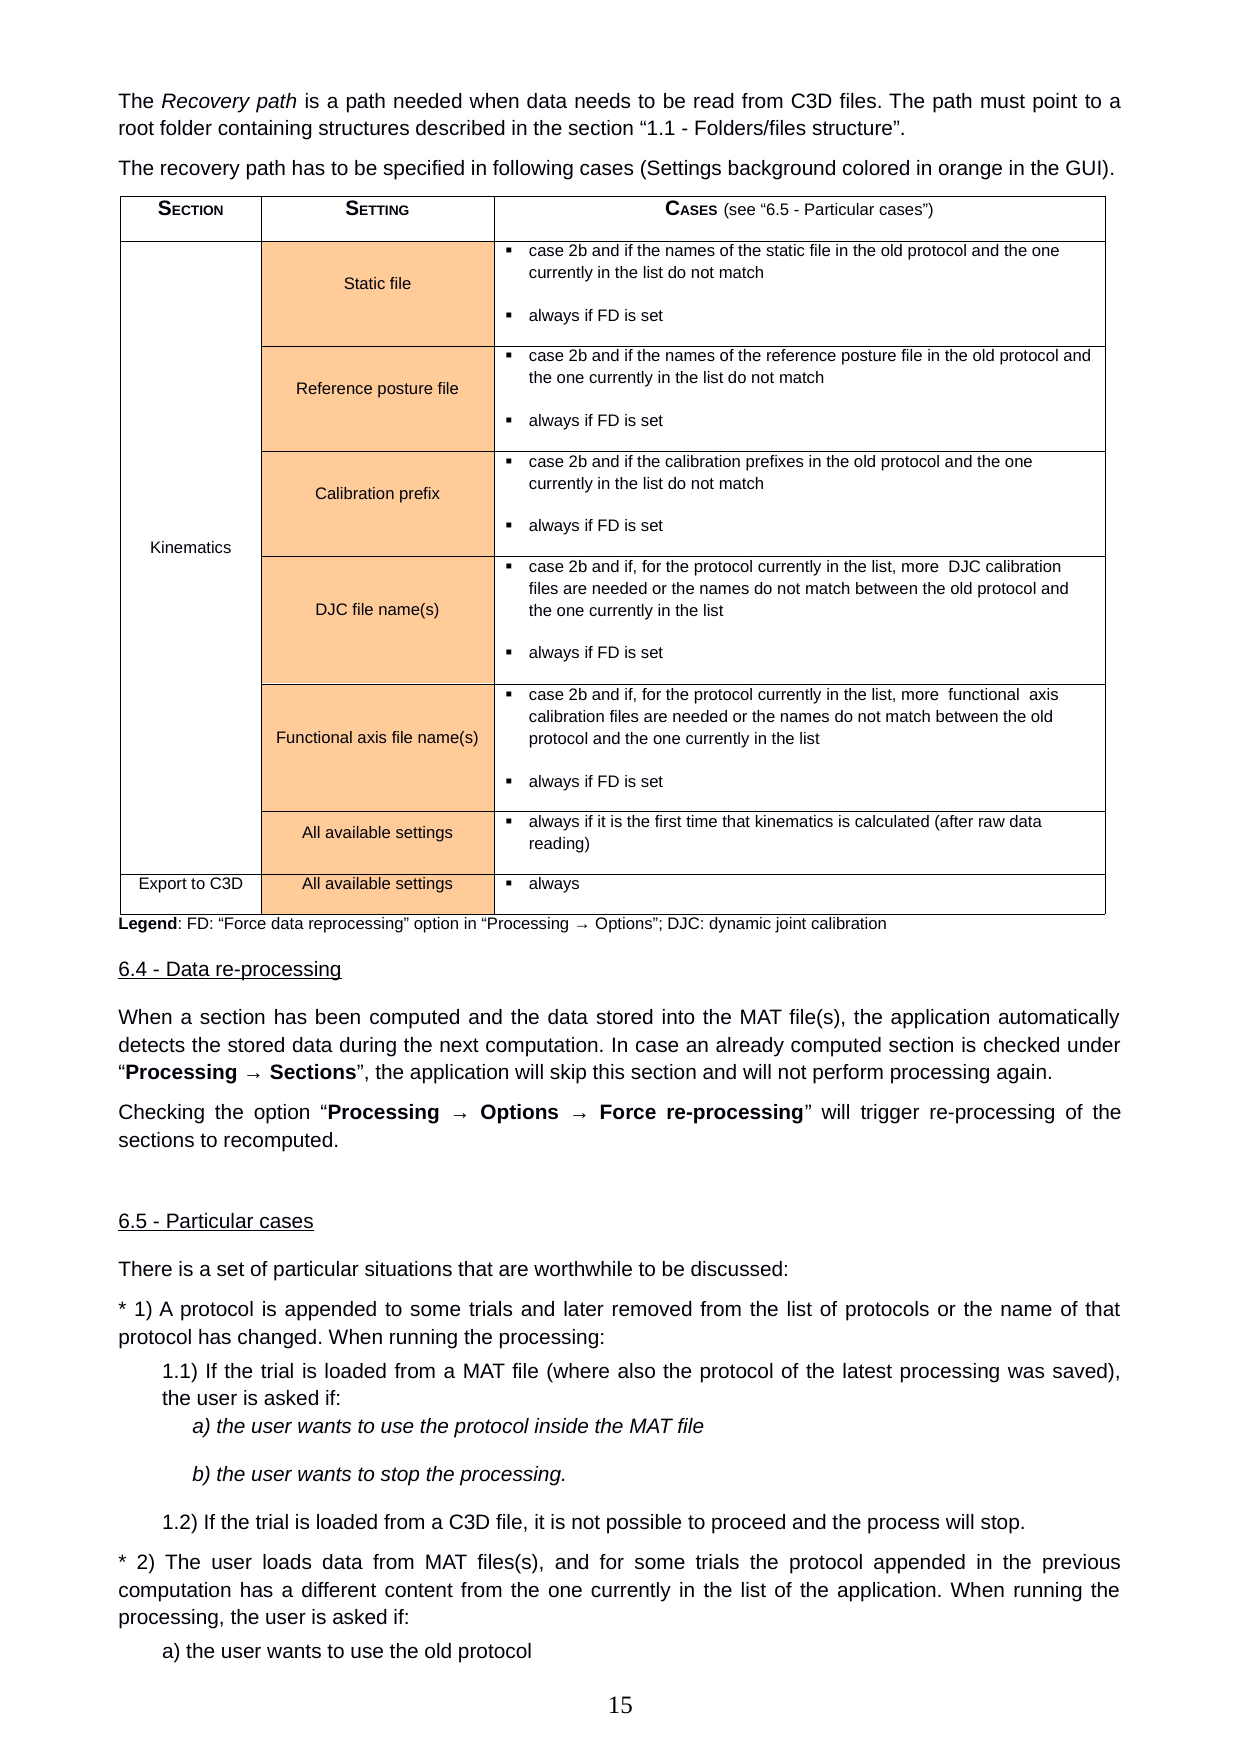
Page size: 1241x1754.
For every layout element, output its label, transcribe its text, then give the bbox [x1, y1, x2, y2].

text The recovery path has to be specified in following cases (Settings background colored in orange in the GUI). [118, 156, 1122, 180]
text * 2) The user loads data from MAT files(s), and for some trials the protocol appended in the previous computation has a different content from the one currently in the list of the application. When running the processing, the user is asked if: [118, 1550, 1122, 1629]
text b) the user wants to stop the processing. [118, 1462, 1122, 1486]
text There is a set of particular situations that are worthwhile to be discussed: [118, 1257, 1122, 1281]
table_cell Kinematics [121, 242, 261, 874]
table_cell Export to C3D [121, 875, 261, 914]
text Checking the option “Processing → Options → Force re-processing” will trigger re-processing of the sections to recomputed. [118, 1100, 1122, 1152]
text 1.2) If the trial is loaded from a C3D file, it is not possible to proceed and the process will stop. [118, 1510, 1122, 1534]
table_cell Static file [262, 242, 494, 346]
table_cell Functional axis file name(s) [262, 685, 494, 811]
text 6.4 - Data re-processing [118, 957, 1122, 981]
table_cell case 2b and if the calibration prefixes in the old protocol and the one currently in the list do not match always if FD is set [495, 452, 1105, 556]
table_cell DJC file name(s) [262, 557, 494, 683]
table_cell always [495, 875, 1105, 914]
text a) the user wants to use the protocol inside the MAT file [118, 1413, 1122, 1437]
table_header Section [121, 197, 261, 241]
table_cell always if it is the first time that kinematics is calculated (after raw data reading) [495, 812, 1105, 874]
text 1.1) If the trial is loaded from a MAT file (where also the protocol of the latest processing was saved), the user is asked if: [162, 1358, 1122, 1410]
text When a section has been computed and the data stored into the MAT file(s), the application automatically detects the stored data during the next computation. In case an already computed section is checked under “Processing → Sections”, the application will skip this section and will not perform processing again. [118, 1005, 1122, 1084]
text 6.5 - Particular cases [118, 1209, 1122, 1233]
table_cell All available settings [262, 875, 494, 914]
table_cell Calibration prefix [262, 452, 494, 556]
table_header Setting [262, 197, 494, 241]
table_cell case 2b and if the names of the static file in the old protocol and the one currently in the list do not match always if FD is set [495, 242, 1105, 346]
table_cell case 2b and if, for the protocol currently in the list, more functional axis calibration files are needed or the names do not match between the old protocol and the one currently in the list always if FD is set [495, 685, 1105, 811]
table_header Cases (see “6.5 - Particular cases”) [495, 197, 1105, 241]
text a) the user wants to use the old protocol [118, 1639, 1122, 1663]
table_cell case 2b and if, for the protocol currently in the list, more DJC calibration files are needed or the names do not match between the old protocol and the one currently in the list always if FD is set [495, 557, 1105, 683]
text The Recovery path is a path needed when data needs to be read from C3D files. The path must point to a root folder containing structures described in the section “1.1 - Folders/files structure”. [118, 89, 1122, 140]
table_cell case 2b and if the names of the reference posture file in the old protocol and the one currently in the list do not match always if FD is set [495, 347, 1105, 451]
text * 1) A protocol is appended to some trials and later removed from the list of protocols or the name of that protocol has changed. When running the processing: [118, 1297, 1122, 1349]
table_cell All available settings [262, 812, 494, 874]
table_cell Reference posture file [262, 347, 494, 451]
text Legend: FD: “Force data reprocessing” option in “Processing → Options”; DJC: dynamic joint calibration [118, 914, 1122, 933]
